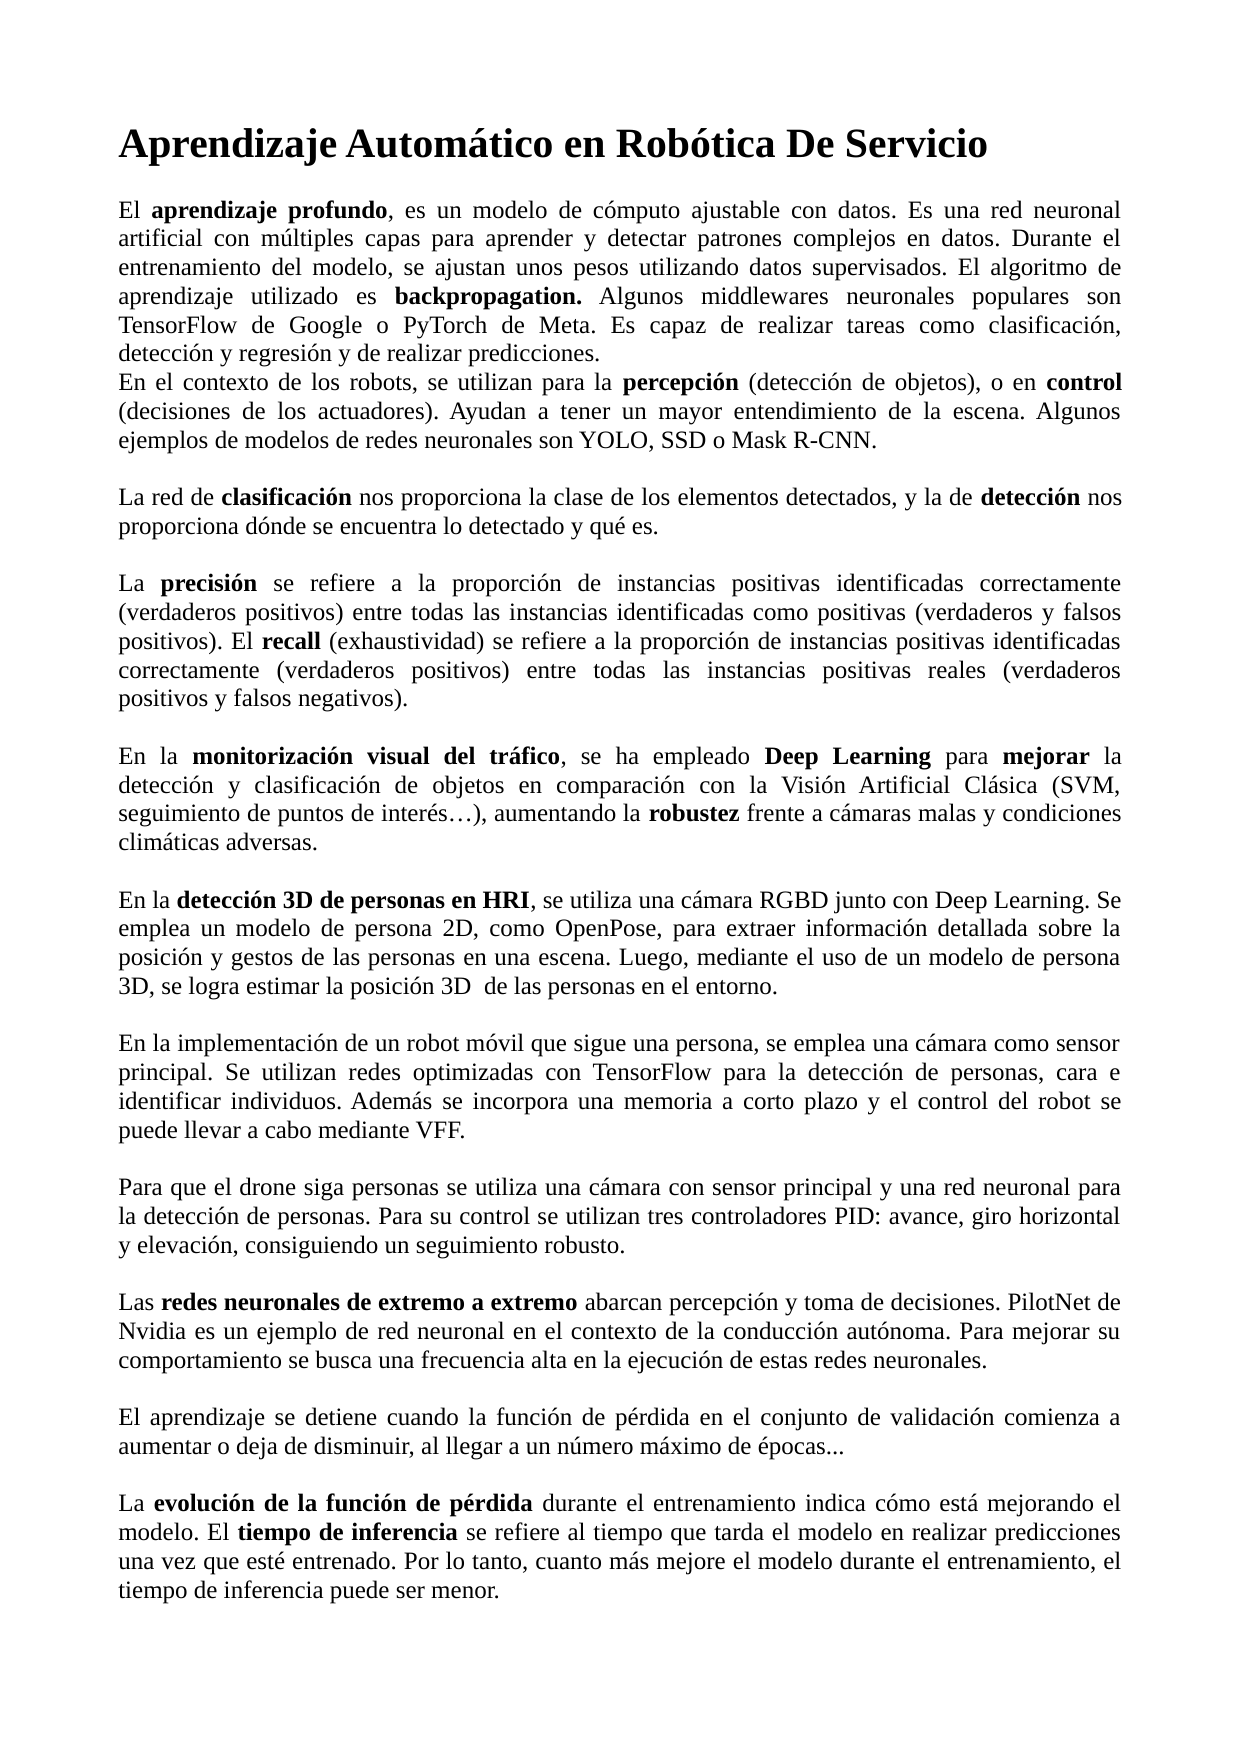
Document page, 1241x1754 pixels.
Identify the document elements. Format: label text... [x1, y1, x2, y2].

text Aprendizaje Automático en Robótica De Servicio [118, 118, 1122, 166]
text En la detección 3D de personas en HRI, se utiliza una cámara RGBD junto con Deep Learning. Se emplea un modelo de persona 2D, como OpenPose, para extraer información detallada sobre la posición y gestos de las personas en una escena. Luego, mediante el uso de un modelo de persona 3D, se logra estimar la posición 3D de las personas en el entorno. [118, 885, 1122, 1000]
text Las redes neuronales de extremo a extremo abarcan percepción y toma de decisiones. PilotNet de Nvidia es un ejemplo de red neuronal en el contexto de la conducción autónoma. Para mejorar su comportamiento se busca una frecuencia alta en la ejecución de estas redes neuronales. [118, 1287, 1122, 1373]
text En el contexto de los robots, se utilizan para la percepción (detección de objetos), o en control (decisiones de los actuadores). Ayudan a tener un mayor entendimiento de la escena. Algunos ejemplos de modelos de redes neuronales son YOLO, SSD o Mask R-CNN. [118, 367, 1122, 453]
text Para que el drone siga personas se utiliza una cámara con sensor principal y una red neuronal para la detección de personas. Para su control se utilizan tres controladores PID: avance, giro horizontal y elevación, consiguiendo un seguimiento robusto. [118, 1172, 1122, 1258]
text El aprendizaje profundo, es un modelo de cómputo ajustable con datos. Es una red neuronal artificial con múltiples capas para aprender y detectar patrones complejos en datos. Durante el entrenamiento del modelo, se ajustan unos pesos utilizando datos supervisados. El algoritmo de aprendizaje utilizado es backpropagation. Algunos middlewares neuronales populares son TensorFlow de Google o PyTorch de Meta. Es capaz de realizar tareas como clasificación, detección y regresión y de realizar predicciones. [118, 195, 1122, 367]
text La evolución de la función de pérdida durante el entrenamiento indica cómo está mejorando el modelo. El tiempo de inferencia se refiere al tiempo que tarda el modelo en realizar predicciones una vez que esté entrenado. Por lo tanto, cuanto más mejore el modelo durante el entrenamiento, el tiempo de inferencia puede ser menor. [118, 1488, 1122, 1603]
text La red de clasificación nos proporciona la clase de los elementos detectados, y la de detección nos proporciona dónde se encuentra lo detectado y qué es. [118, 482, 1122, 540]
text En la implementación de un robot móvil que sigue una persona, se emplea una cámara como sensor principal. Se utilizan redes optimizadas con TensorFlow para la detección de personas, cara e identificar individuos. Además se incorpora una memoria a corto plazo y el control del robot se puede llevar a cabo mediante VFF. [118, 1028, 1122, 1143]
text En la monitorización visual del tráfico, se ha empleado Deep Learning para mejorar la detección y clasificación de objetos en comparación con la Visión Artificial Clásica (SVM, seguimiento de puntos de interés…), aumentando la robustez frente a cámaras malas y condiciones climáticas adversas. [118, 741, 1122, 856]
text La precisión se refiere a la proporción de instancias positivas identificadas correctamente (verdaderos positivos) entre todas las instancias identificadas como positivas (verdaderos y falsos positivos). El recall (exhaustividad) se refiere a la proporción de instancias positivas identificadas correctamente (verdaderos positivos) entre todas las instancias positivas reales (verdaderos positivos y falsos negativos). [118, 568, 1122, 712]
text El aprendizaje se detiene cuando la función de pérdida en el conjunto de validación comienza a aumentar o deja de disminuir, al llegar a un número máximo de épocas... [118, 1402, 1122, 1460]
